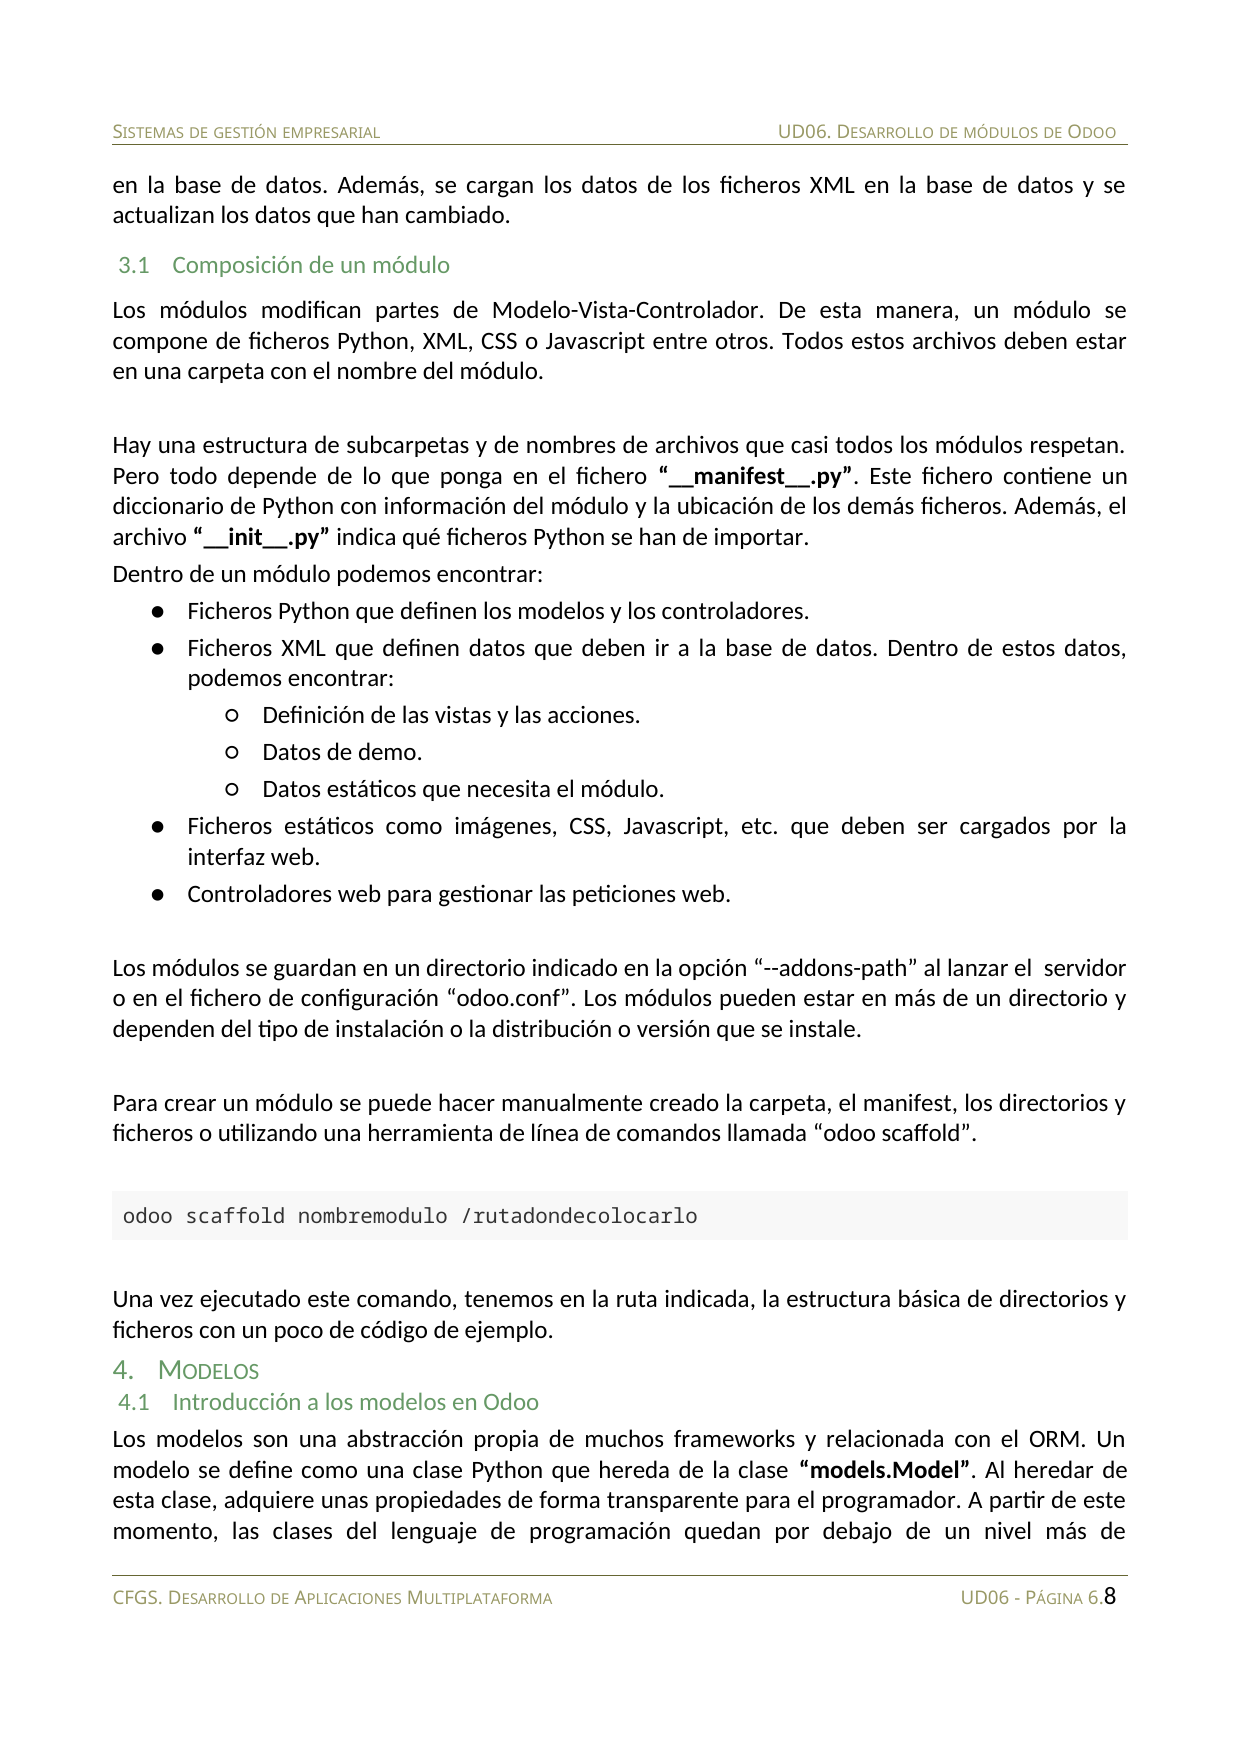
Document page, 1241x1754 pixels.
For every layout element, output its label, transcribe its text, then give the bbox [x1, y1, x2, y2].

text Para crear un módulo se puede hacer manualmente creado la carpeta, el manifest, los directorios y ficheros o utilizando una herramienta de línea de comandos llamada “odoo scaffold”. [112, 1087, 1128, 1148]
subtitle Composición de un módulo [112, 249, 1128, 279]
text Los modelos son una abstracción propia de muchos frameworks y relacionada con el ORM. Un modelo se define como una clase Python que hereda de la clase “models.Model”. Al heredar de esta clase, adquiere unas propiedades de forma transparente para el programador. A partir de este momento, las clases del lenguaje de programación quedan por debajo de un nivel más de [112, 1423, 1128, 1546]
subtitle Modelos [112, 1351, 1128, 1386]
text Una vez ejecutado este comando, tenemos en la ruta indicada, la estructura básica de directorios y ficheros con un poco de código de ejemplo. [112, 1283, 1128, 1344]
list Datos estáticos que necesita el módulo. [225, 773, 1128, 804]
text Los módulos modifican partes de Modelo-Vista-Controlador. De esta manera, un módulo se compone de ficheros Python, XML, CSS o Javascript entre otros. Todos estos archivos deben estar en una carpeta con el nombre del módulo. [112, 294, 1128, 386]
list Ficheros estáticos como imágenes, CSS, Javascript, etc. que deben ser cargados por la interfaz web. [150, 810, 1128, 871]
text en la base de datos. Además, se cargan los datos de los ficheros XML en la base de datos y se actualizan los datos que han cambiado. [112, 169, 1128, 230]
text Dentro de un módulo podemos encontrar: [112, 558, 1128, 588]
list Controladores web para gestionar las peticiones web. [150, 878, 1128, 908]
list Ficheros Python que definen los modelos y los controladores. [150, 595, 1128, 625]
list Definición de las vistas y las acciones. [225, 699, 1128, 730]
list Datos de demo. [225, 736, 1128, 767]
text Hay una estructura de subcarpetas y de nombres de archivos que casi todos los módulos respetan. Pero todo depende de lo que ponga en el fichero “__manifest__.py”. Este fichero contiene un diccionario de Python con información del módulo y la ubicación de los demás ficheros. Además, el archivo “__init__.py” indica qué ficheros Python se han de importar. [112, 429, 1128, 551]
text Los módulos se guardan en un directorio indicado en la opción “--addons-path” al lanzar el servidor o en el fichero de configuración “odoo.conf”. Los módulos pueden estar en más de un directorio y dependen del tipo de instalación o la distribución o versión que se instale. [112, 952, 1128, 1043]
list Ficheros XML que definen datos que deben ir a la base de datos. Dentro de estos datos, podemos encontrar: [150, 632, 1128, 693]
table_header odoo scaffold nombremodulo /rutadondecolocarlo [112, 1191, 1128, 1240]
subtitle Introducción a los modelos en Odoo [112, 1386, 1128, 1417]
